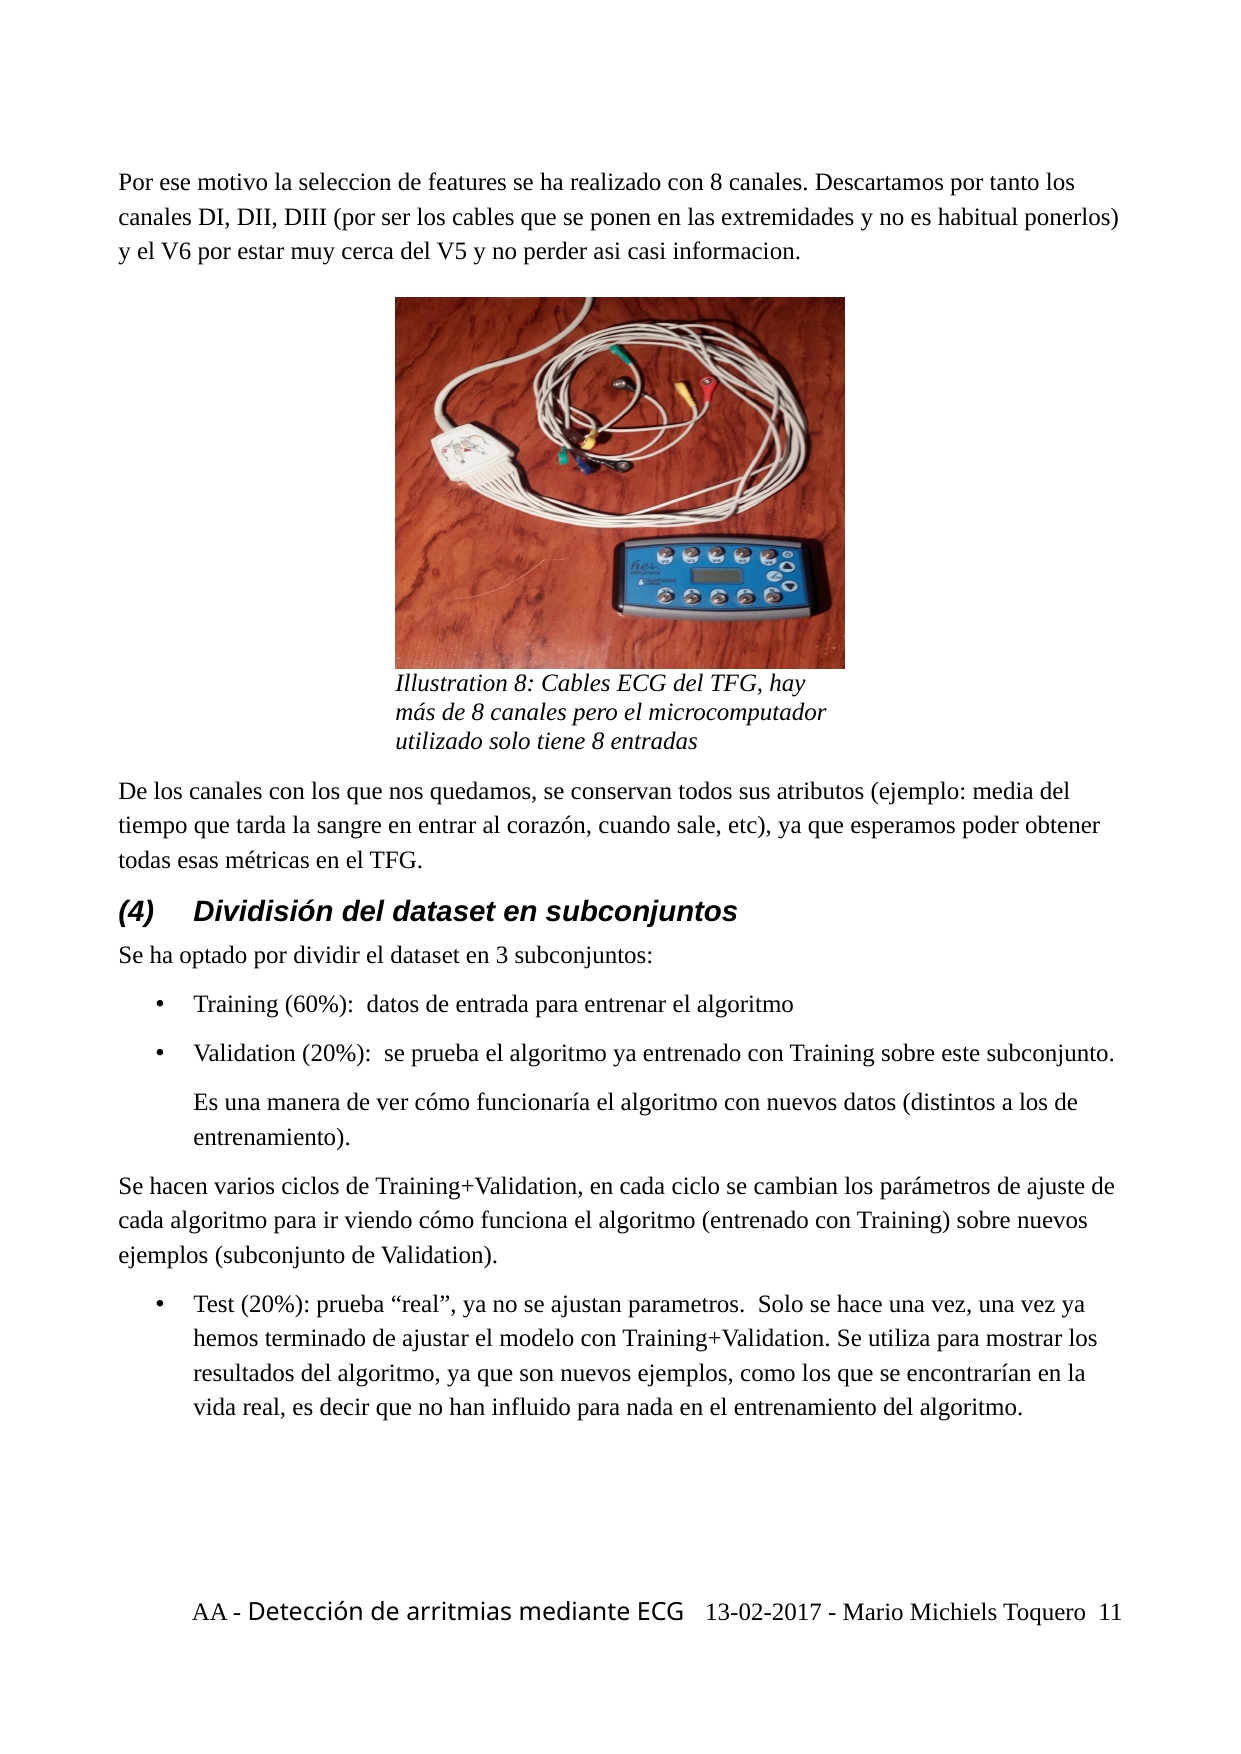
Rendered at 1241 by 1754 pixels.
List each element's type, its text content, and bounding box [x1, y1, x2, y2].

text Se hacen varios ciclos de Training+Validation, en cada ciclo se cambian los parámetros de ajuste de cada algoritmo para ir viendo cómo funciona el algoritmo (entrenado con Training) sobre nuevos ejemplos (subconjunto de Validation). [118, 1171, 1122, 1268]
picture [395, 297, 845, 669]
text De los canales con los que nos quedamos, se conservan todos sus atributos (ejemplo: media del tiempo que tarda la sangre en entrar al corazón, cuando sale, etc), ya que esperamos poder obtener todas esas métricas en el TFG. [118, 776, 1122, 873]
list Es una manera de ver cómo funcionaría el algoritmo con nuevos datos (distintos a los de entrenamiento). [156, 1087, 1122, 1151]
list Validation (20%): se prueba el algoritmo ya entrenado con Training sobre este subconjunto. [156, 1038, 1122, 1067]
text Por ese motivo la seleccion de features se ha realizado con 8 canales. Descartamos por tanto los canales DI, DII, DIII (por ser los cables que se ponen en las extremidades y no es habitual ponerlos) y el V6 por estar muy cerca del V5 y no perder asi casi informacion. [118, 167, 1122, 265]
list Training (60%): datos de entrada para entrenar el algoritmo [156, 989, 1122, 1018]
subtitle Dividisión del dataset en subconjuntos [118, 894, 1122, 928]
text Illustration 8: Cables ECG del TFG, hay más de 8 canales pero el microcomputador utilizado solo tiene 8 entradas [395, 669, 845, 754]
list Test (20%): prueba “real”, ya no se ajustan parametros. Solo se hace una vez, una vez ya hemos terminado de ajustar el modelo con Training+Validation. Se utiliza para mostrar los resultados del algoritmo, ya que son nuevos ejemplos, como los que se encontrarían en la vida real, es decir que no han influido para nada en el entrenamiento del algoritmo. [156, 1289, 1122, 1421]
text Se ha optado por dividir el dataset en 3 subconjuntos: [118, 940, 1122, 969]
